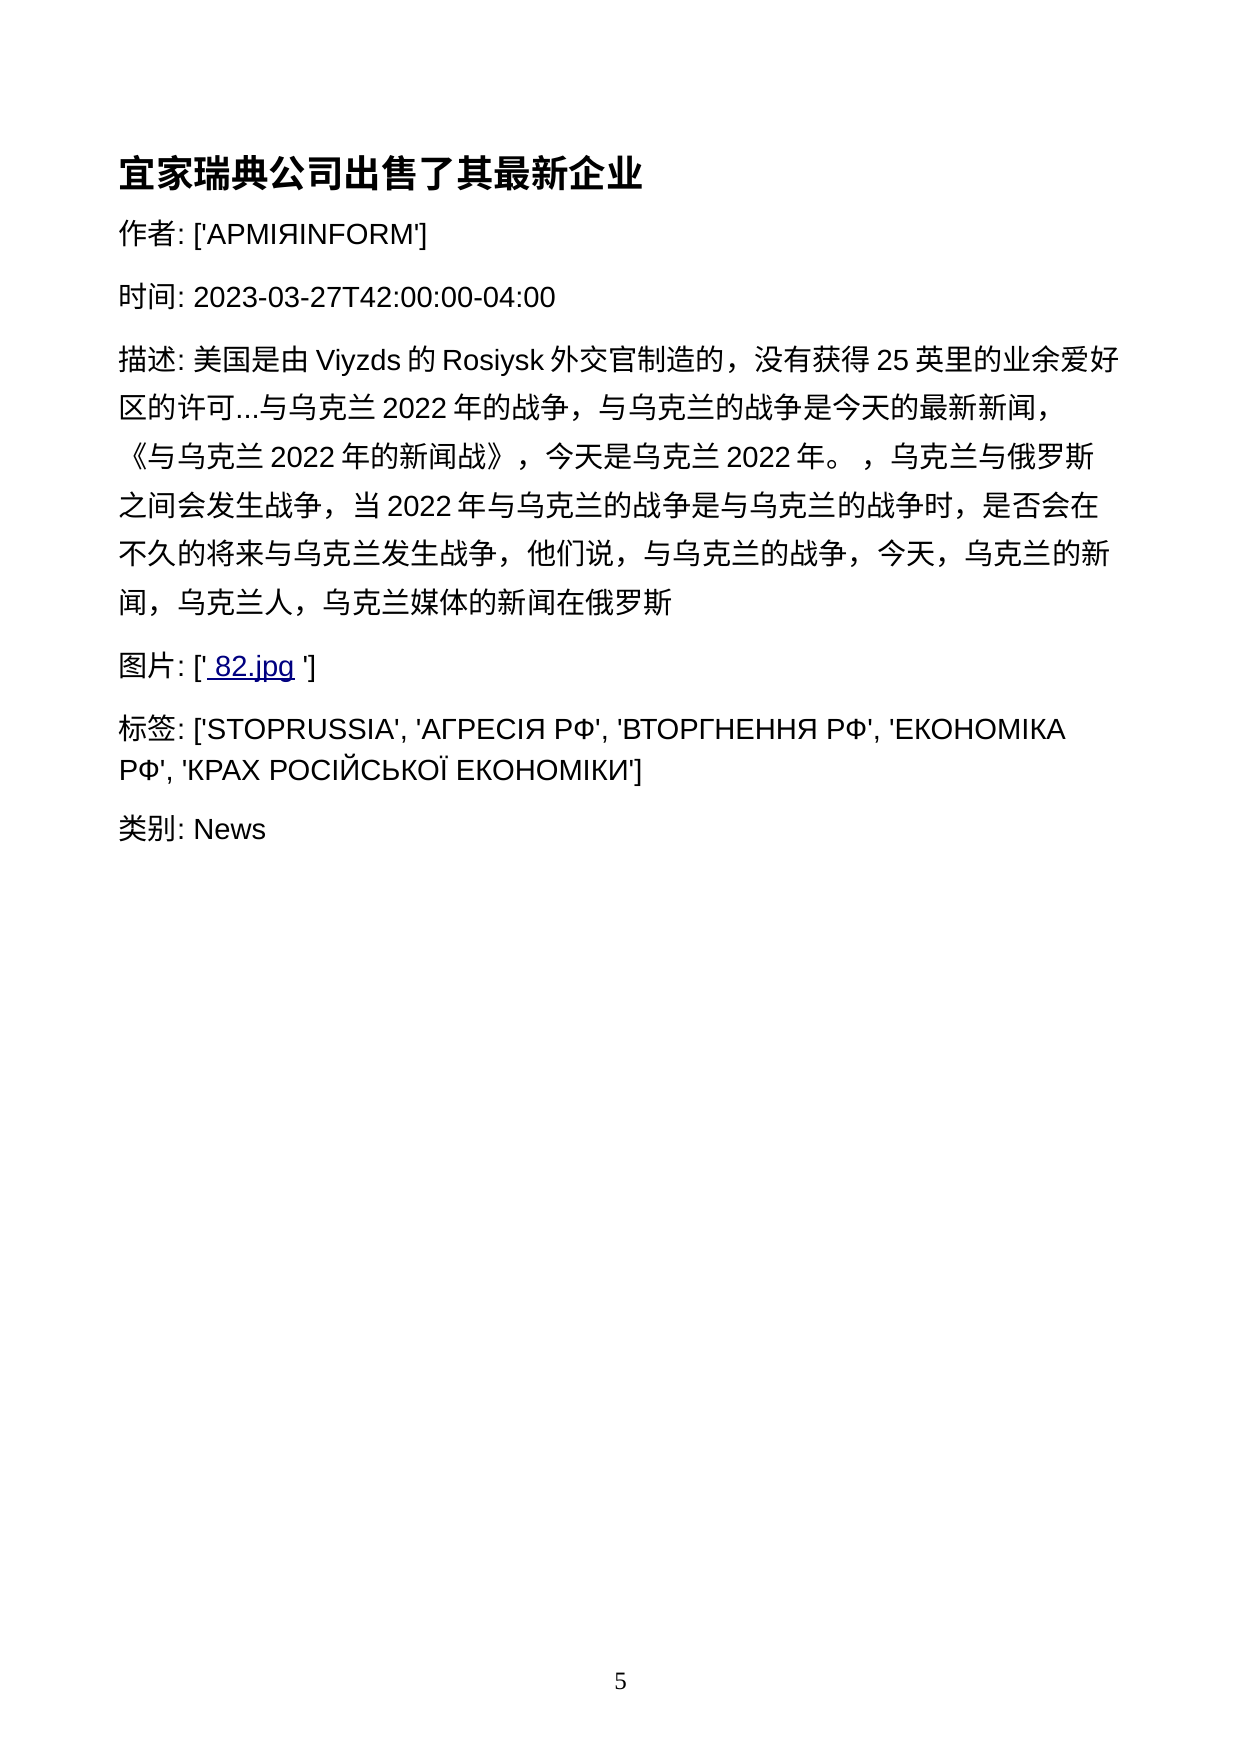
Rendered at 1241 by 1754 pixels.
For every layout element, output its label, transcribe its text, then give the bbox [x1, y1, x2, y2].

text 标签: ['STOPRUSSIA', 'АГРЕСІЯ РФ', 'ВТОРГНЕННЯ РФ', 'ЕКОНОМІКА РФ', 'КРАХ РОСІЙСЬКОЇ ЕКОНОМІКИ'] [118, 706, 1122, 786]
text 类别: News [118, 806, 1122, 848]
text 时间: 2023-03-27T42:00:00-04:00 [118, 273, 1122, 316]
text 图片: [' 82.jpg '] [118, 642, 1122, 685]
text 描述: 美国是由Viyzds的Rosiysk外交官制造的，没有获得25英里的业余爱好区的许可...与乌克兰2022年的战争，与乌克兰的战争是今天的最新新闻，《与乌克兰2022年的新闻战》，今天是乌克兰2022年。 ，乌克兰与俄罗斯之间会发生战争，当2022年与乌克兰的战争是与乌克兰的战争时，是否会在不久的将来与乌克兰发生战争，他们说，与乌克兰的战争，今天，乌克兰的新闻，乌克兰人，乌克兰媒体的新闻在俄罗斯 [118, 337, 1122, 622]
subtitle 宜家瑞典公司出售了其最新企业 [118, 143, 1122, 198]
text 作者: ['АРМІЯINFORM'] [118, 210, 1122, 253]
